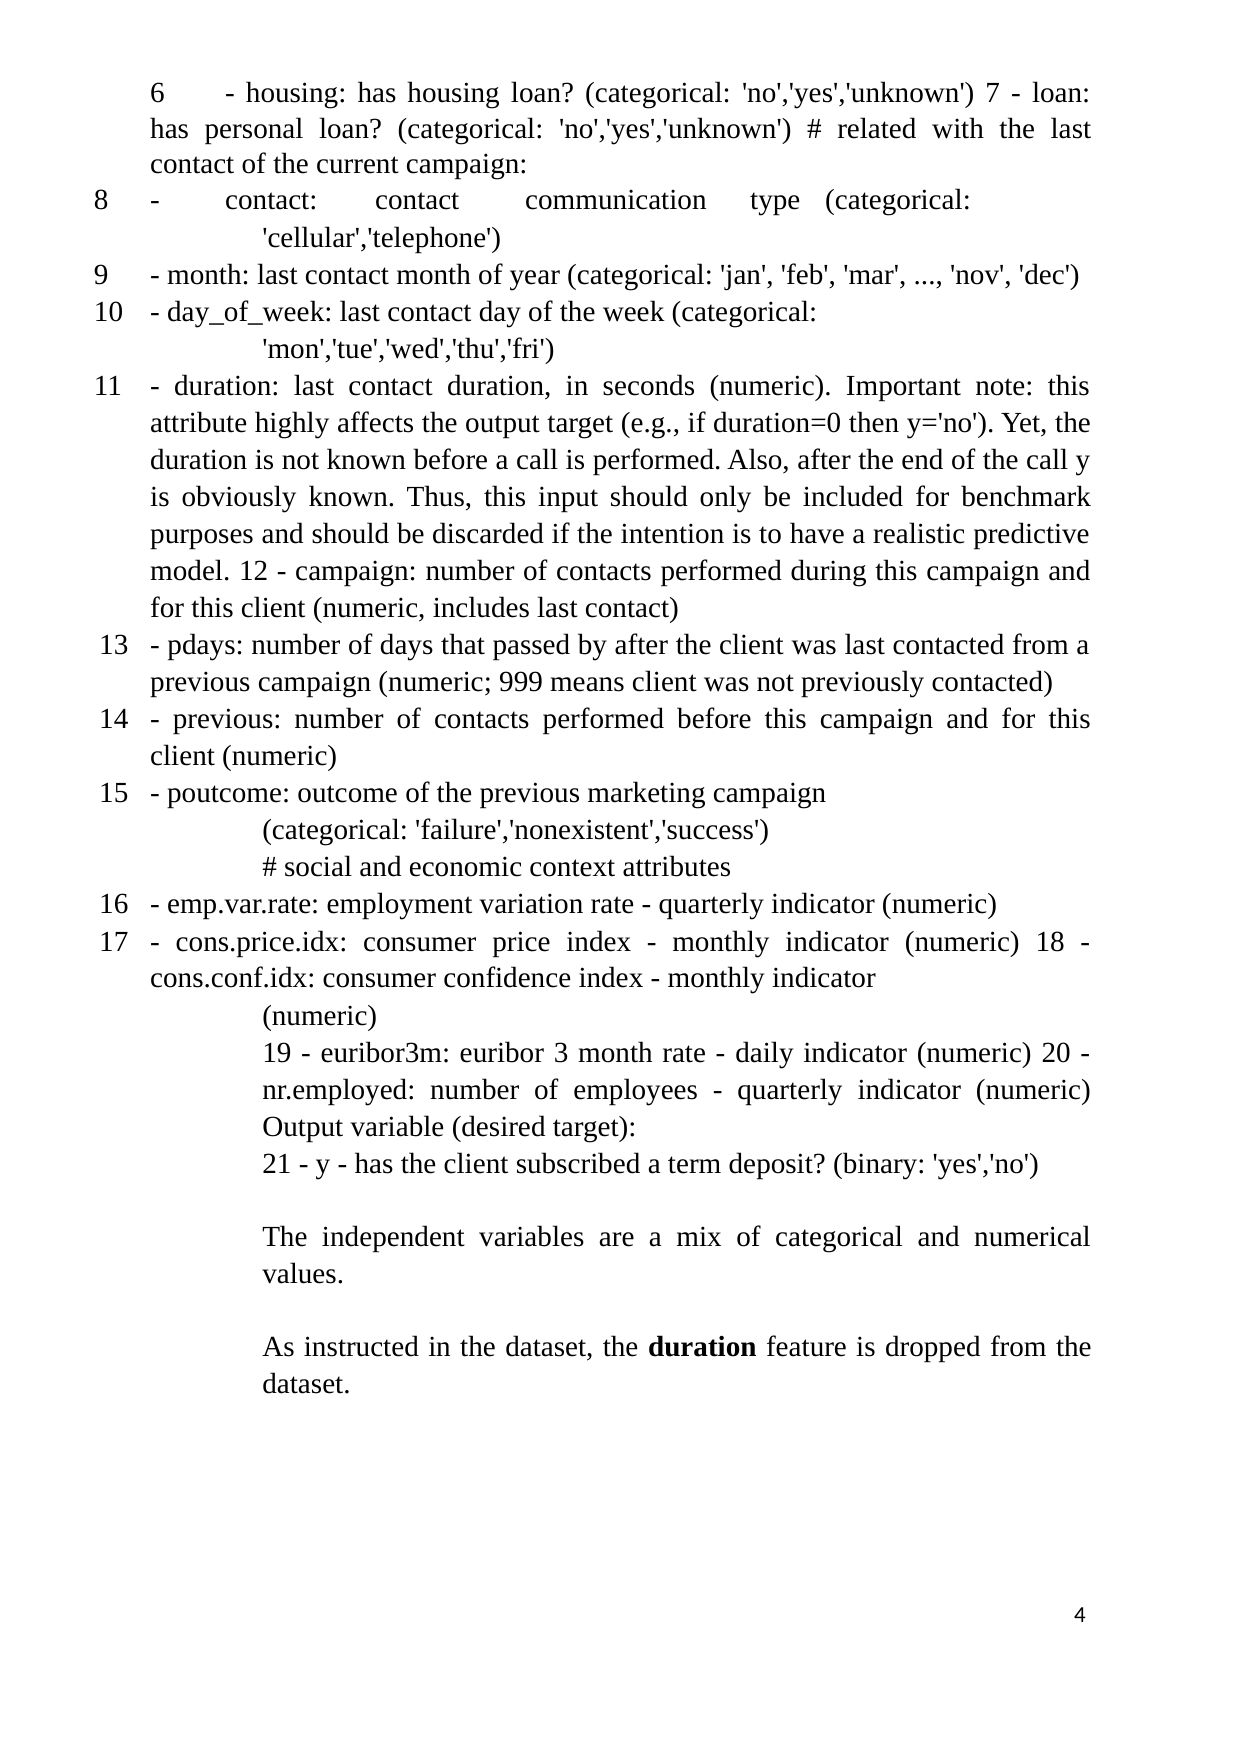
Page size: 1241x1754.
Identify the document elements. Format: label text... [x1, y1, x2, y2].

list - month: last contact month of year (categorical: 'jan', 'feb', 'mar', ..., 'nov', 'dec') [94, 257, 1092, 290]
list - duration: last contact duration, in seconds (numeric). Important note: this attribute highly affects the output target (e.g., if duration=0 then y='no'). Yet, the duration is not known before a call is performed. Also, after the end of the call y is obviously known. Thus, this input should only be included for benchmark purposes and should be discarded if the intention is to have a realistic predictive model. 12 - campaign: number of contacts performed during this campaign and for this client (numeric, includes last contact) [94, 368, 1092, 623]
list - poutcome: outcome of the previous marketing campaign [99, 775, 1092, 808]
list - contact: contact communication type (categorical: [94, 182, 1092, 216]
list - pdays: number of days that passed by after the client was last contacted from a previous campaign (numeric; 999 means client was not previously contacted) [99, 627, 1092, 697]
list - emp.var.rate: employment variation rate - quarterly indicator (numeric) [99, 887, 1092, 920]
text 'mon','tue','wed','thu','fri') [262, 331, 1092, 365]
list - previous: number of contacts performed before this campaign and for this client (numeric) [99, 701, 1092, 771]
list - day_of_week: last contact day of the week (categorical: [94, 294, 1092, 328]
list - housing: has housing loan? (categorical: 'no','yes','unknown') 7 - loan: has personal loan? (categorical: 'no','yes','unknown') # related with the last contact of the current campaign: [150, 75, 1092, 180]
text 21 - y - has the client subscribed a term deposit? (binary: 'yes','no') [262, 1146, 1092, 1179]
text (numeric) [262, 998, 1092, 1031]
text (categorical: 'failure','nonexistent','success') [262, 812, 1092, 846]
text The independent variables are a mix of categorical and numerical values. [262, 1219, 1092, 1289]
text 'cellular','telephone') [262, 220, 1092, 253]
list - cons.price.idx: consumer price index - monthly indicator (numeric) 18 - cons.conf.idx: consumer confidence index - monthly indicator [99, 924, 1092, 994]
text # social and economic context attributes [262, 849, 1092, 883]
text 19 - euribor3m: euribor 3 month rate - daily indicator (numeric) 20 - nr.employed: number of employees - quarterly indicator (numeric) Output variable (desired target): [262, 1035, 1092, 1142]
text As instructed in the dataset, the duration feature is dropped from the dataset. [262, 1329, 1092, 1399]
